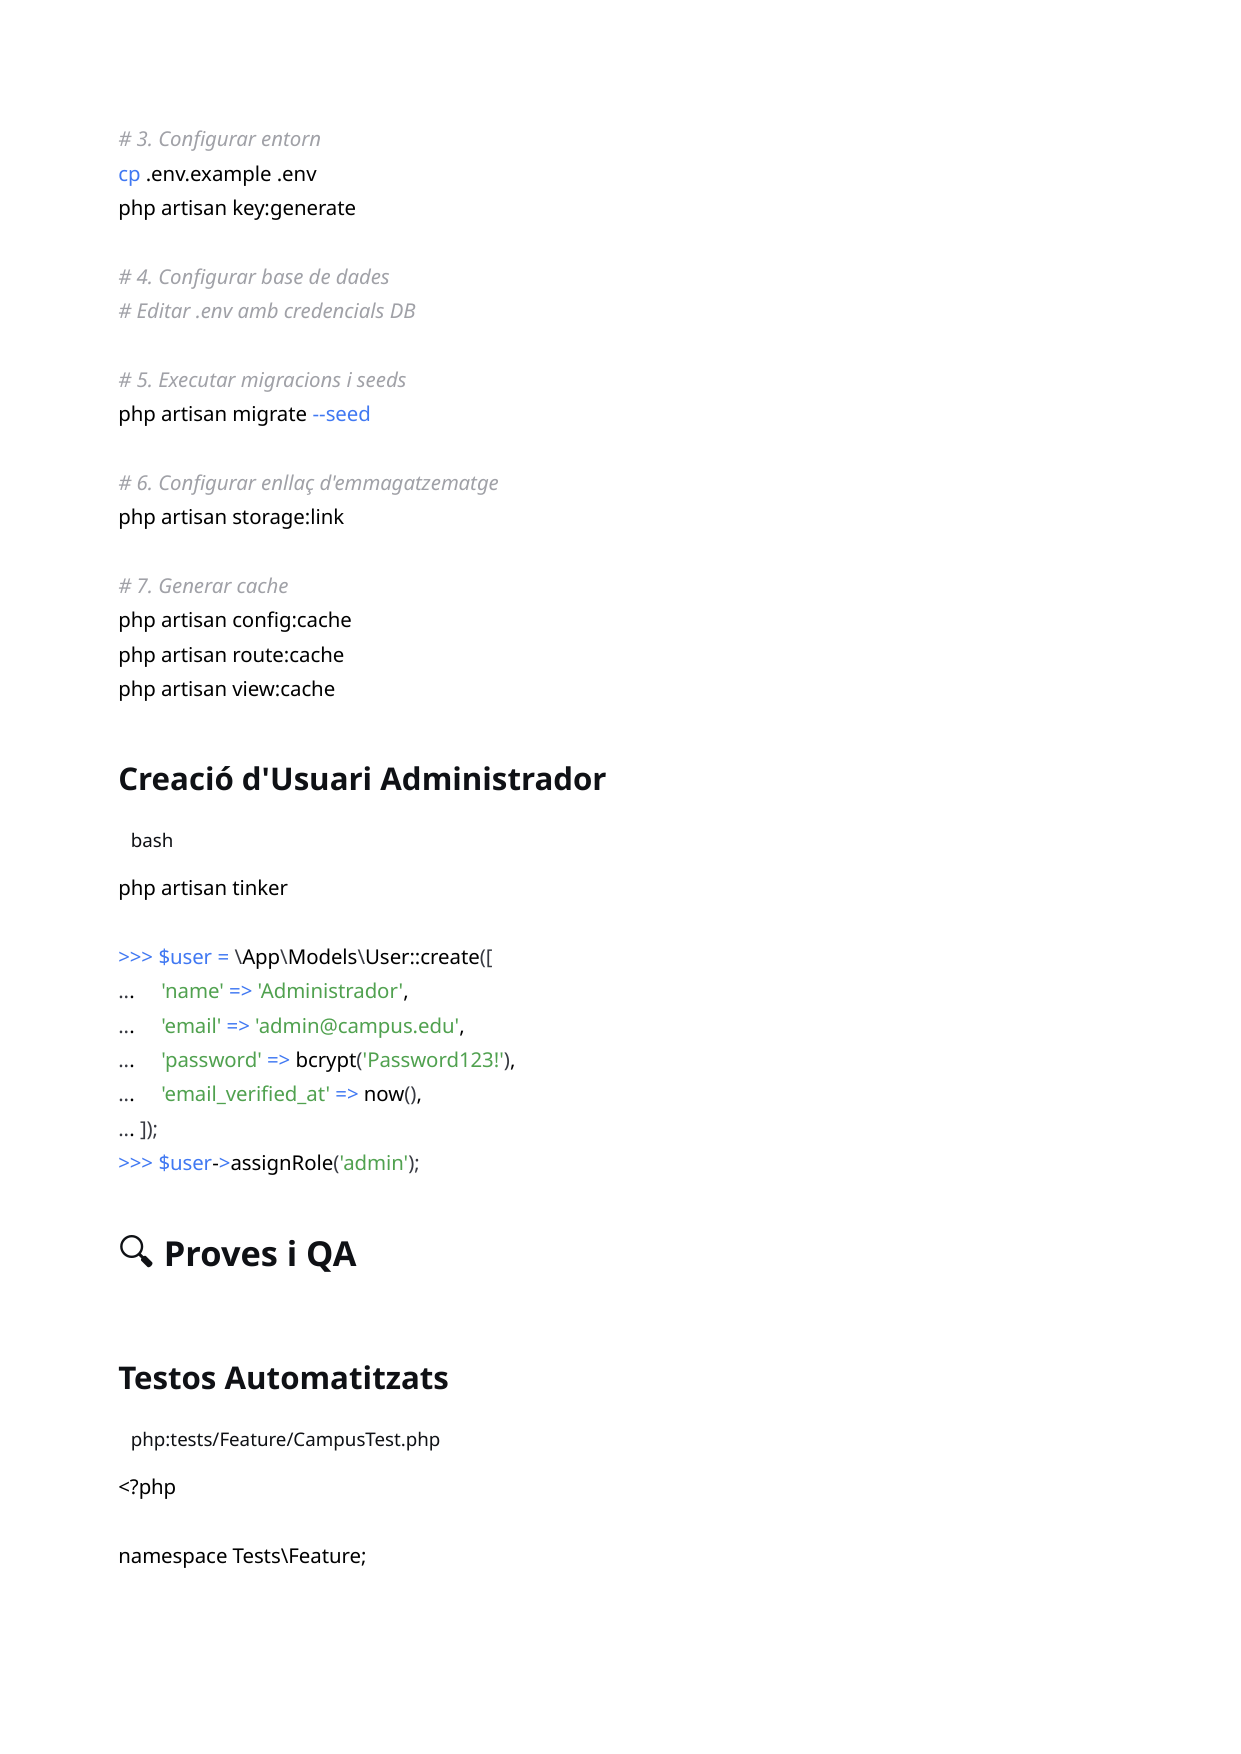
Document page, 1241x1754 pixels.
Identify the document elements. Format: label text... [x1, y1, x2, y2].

text # Editar .env amb credencials DB [118, 290, 1122, 324]
text namespace Tests\Feature; [118, 1535, 1122, 1569]
text cp .env.example .env [118, 152, 1122, 187]
subtitle Testos Automatitzats [118, 1351, 1122, 1398]
text ... 'name' => 'Administrador', [118, 970, 1122, 1004]
text # 3. Configurar entorn [118, 118, 1122, 152]
text >>> $user->assignRole('admin'); [118, 1142, 1122, 1176]
text bash [131, 824, 1122, 852]
text php artisan storage:link [118, 496, 1122, 531]
text php artisan migrate --seed [118, 393, 1122, 427]
text # 7. Generar cache [118, 565, 1122, 599]
text # 6. Configurar enllaç d'emmagatzematge [118, 462, 1122, 496]
text php:tests/Feature/CampusTest.php [131, 1423, 1122, 1451]
subtitle 🔍 Proves i QA [118, 1226, 1122, 1276]
text php artisan tinker [118, 867, 1122, 901]
subtitle Creació d'Usuari Administrador [118, 752, 1122, 799]
text php artisan route:cache [118, 634, 1122, 668]
text # 4. Configurar base de dades [118, 256, 1122, 290]
text ... ]); [118, 1108, 1122, 1142]
text ... 'email_verified_at' => now(), [118, 1073, 1122, 1108]
text # 5. Executar migracions i seeds [118, 359, 1122, 393]
text php artisan config:cache [118, 599, 1122, 634]
text <?php [118, 1466, 1122, 1500]
text ... 'email' => 'admin@campus.edu', [118, 1004, 1122, 1039]
text ... 'password' => bcrypt('Password123!'), [118, 1039, 1122, 1073]
text >>> $user = \App\Models\User::create([ [118, 936, 1122, 970]
text php artisan key:generate [118, 187, 1122, 221]
text php artisan view:cache [118, 668, 1122, 702]
